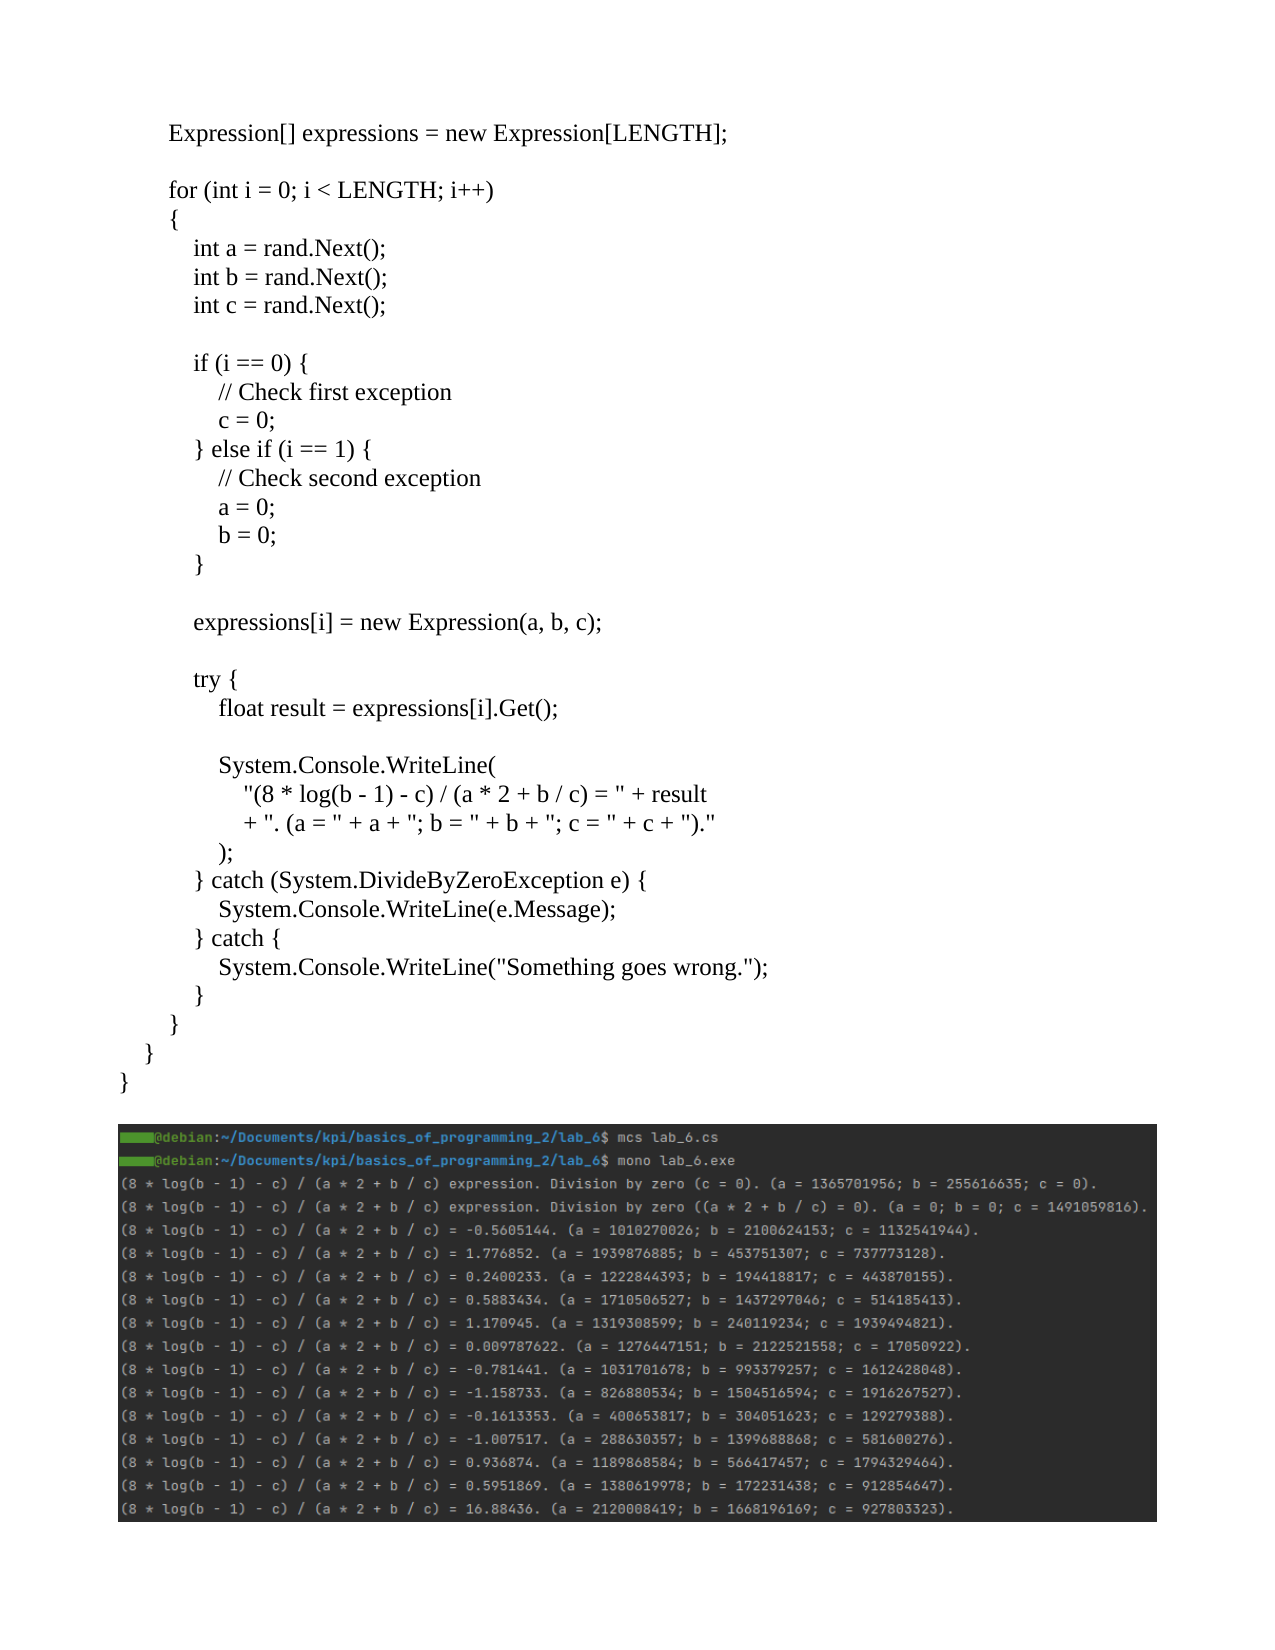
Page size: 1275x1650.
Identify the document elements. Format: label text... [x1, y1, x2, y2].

text } else if (i == 1) { [118, 434, 1157, 463]
text if (i == 0) { [118, 348, 1157, 377]
text int c = rand.Next(); [118, 291, 1157, 319]
text for (int i = 0; i < LENGTH; i++) [118, 176, 1157, 204]
text } [118, 549, 1157, 578]
text { [118, 204, 1157, 233]
text System.Console.WriteLine(e.Message); [118, 894, 1157, 923]
text } catch { [118, 923, 1157, 952]
picture [118, 1124, 1157, 1522]
text } [118, 1067, 1157, 1096]
text int a = rand.Next(); [118, 233, 1157, 262]
text try { [118, 664, 1157, 693]
text } catch (System.DivideByZeroException e) { [118, 866, 1157, 894]
text float result = expressions[i].Get(); [118, 693, 1157, 722]
text + ". (a = " + a + "; b = " + b + "; c = " + c + ")." [118, 808, 1157, 837]
text System.Console.WriteLine( [118, 751, 1157, 779]
text int b = rand.Next(); [118, 262, 1157, 291]
text ); [118, 837, 1157, 866]
text a = 0; [118, 492, 1157, 521]
text // Check first exception [118, 377, 1157, 406]
text b = 0; [118, 521, 1157, 549]
text expressions[i] = new Expression(a, b, c); [118, 607, 1157, 636]
text } [118, 1038, 1157, 1067]
text System.Console.WriteLine("Something goes wrong."); [118, 952, 1157, 981]
text c = 0; [118, 406, 1157, 434]
text // Check second exception [118, 463, 1157, 492]
text Expression[] expressions = new Expression[LENGTH]; [118, 118, 1157, 147]
text } [118, 1009, 1157, 1038]
text } [118, 981, 1157, 1009]
text "(8 * log(b - 1) - c) / (a * 2 + b / c) = " + result [118, 779, 1157, 808]
